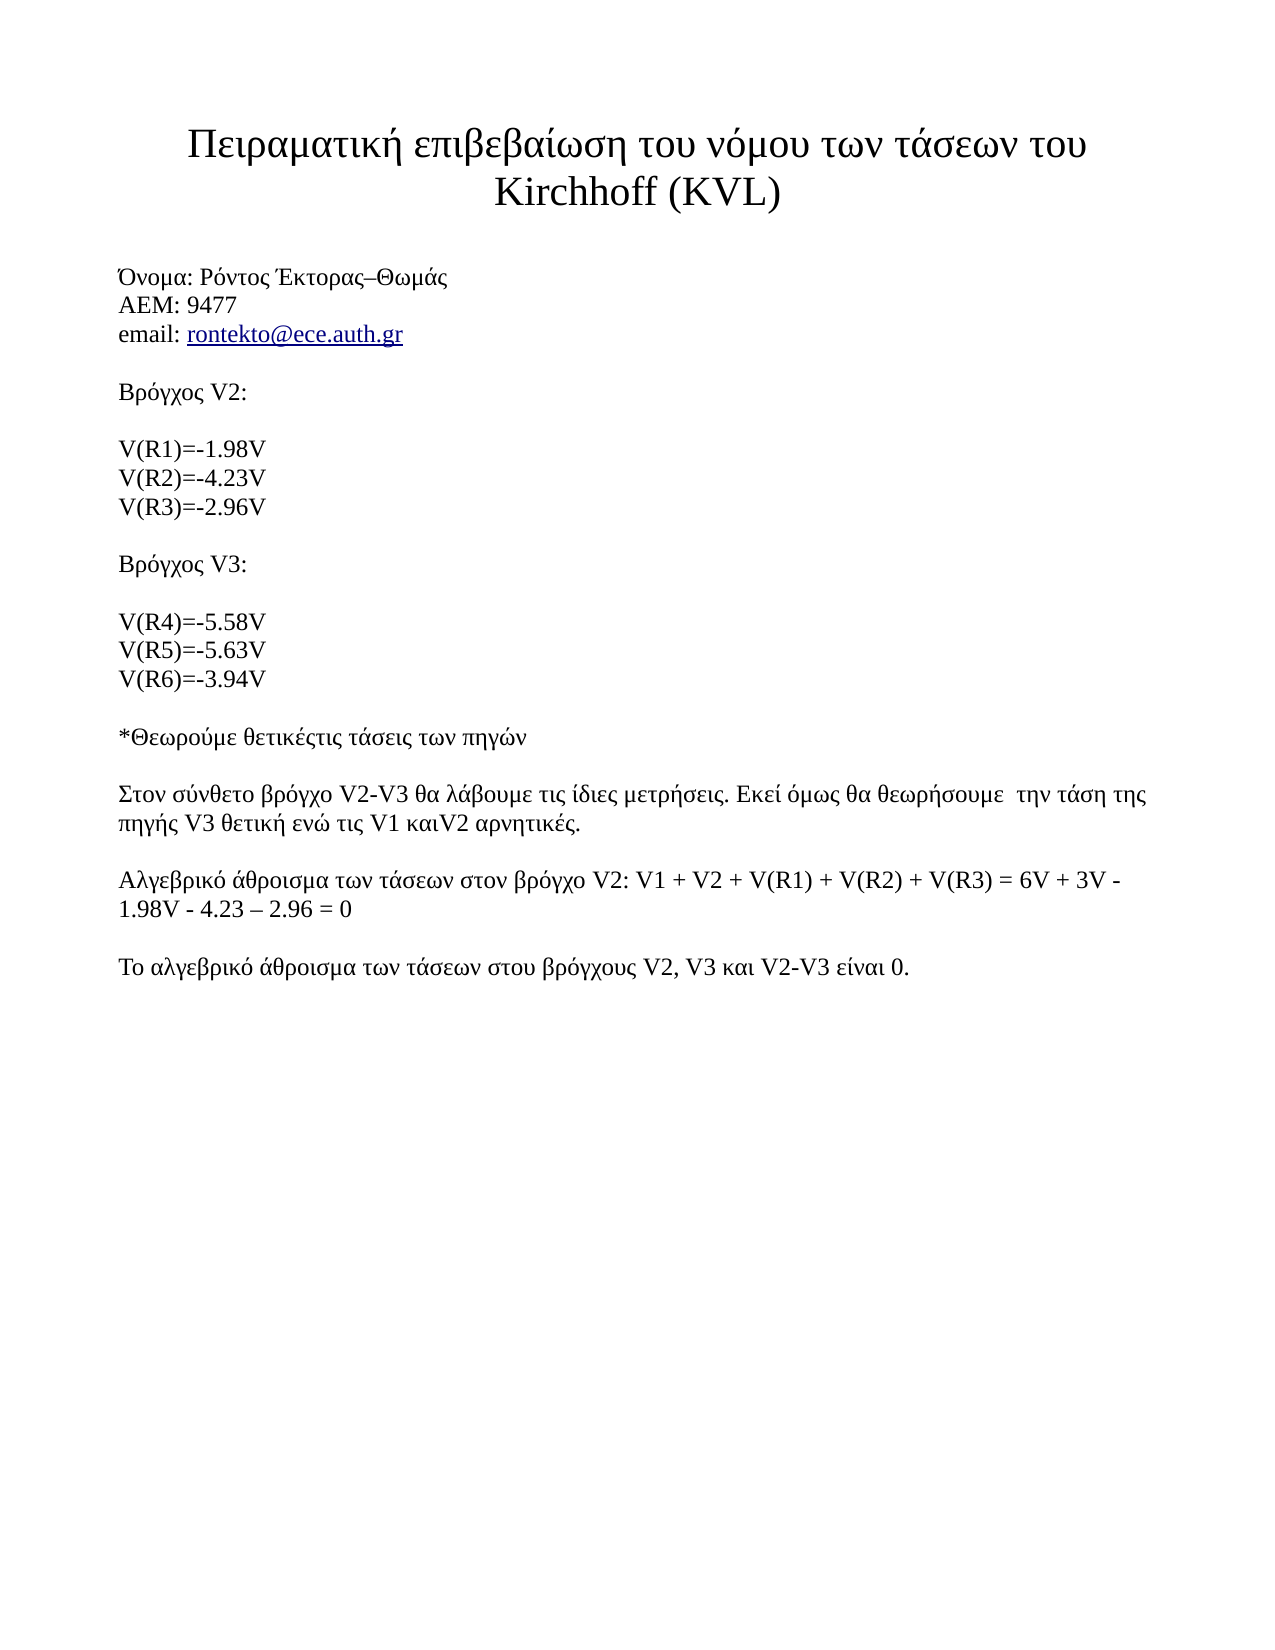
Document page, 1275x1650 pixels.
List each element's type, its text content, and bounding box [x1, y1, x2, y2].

text Βρόγχος V2: [118, 377, 1157, 406]
text V(R1)=-1.98V [118, 434, 1157, 463]
text V(R4)=-5.58V [118, 607, 1157, 636]
text email: rontekto@ece.auth.gr [118, 319, 1157, 348]
text Βρόγχος V3: [118, 549, 1157, 578]
text V(R5)=-5.63V [118, 636, 1157, 664]
text Αλγεβρικό άθροισμα των τάσεων στον βρόγχο V2: V1 + V2 + V(R1) + V(R2) + V(R3) = 6V + 3V - 1.98V - 4.23 – 2.96 = 0 [118, 866, 1157, 923]
text Όνομα: Ρόντος Έκτορας–Θωμάς [118, 262, 1157, 291]
text Το αλγεβρικό άθροισμα των τάσεων στου βρόγχους V2, V3 και V2-V3 είναι 0. [118, 952, 1157, 981]
text V(R3)=-2.96V [118, 492, 1157, 521]
text Στον σύνθετο βρόγχο V2-V3 θα λάβουμε τις ίδιες μετρήσεις. Εκεί όμως θα θεωρήσουμε την τάση της πηγής V3 θετική ενώ τις V1 καιV2 αρνητικές. [118, 779, 1157, 837]
text V(R2)=-4.23V [118, 463, 1157, 492]
text V(R6)=-3.94V [118, 664, 1157, 693]
text *Θεωρούμε θετικέςτις τάσεις των πηγών [118, 722, 1157, 751]
text Πειραματική επιβεβαίωση του νόμου των τάσεων του Kirchhoff (KVL) [118, 118, 1157, 214]
text ΑΕΜ: 9477 [118, 291, 1157, 319]
